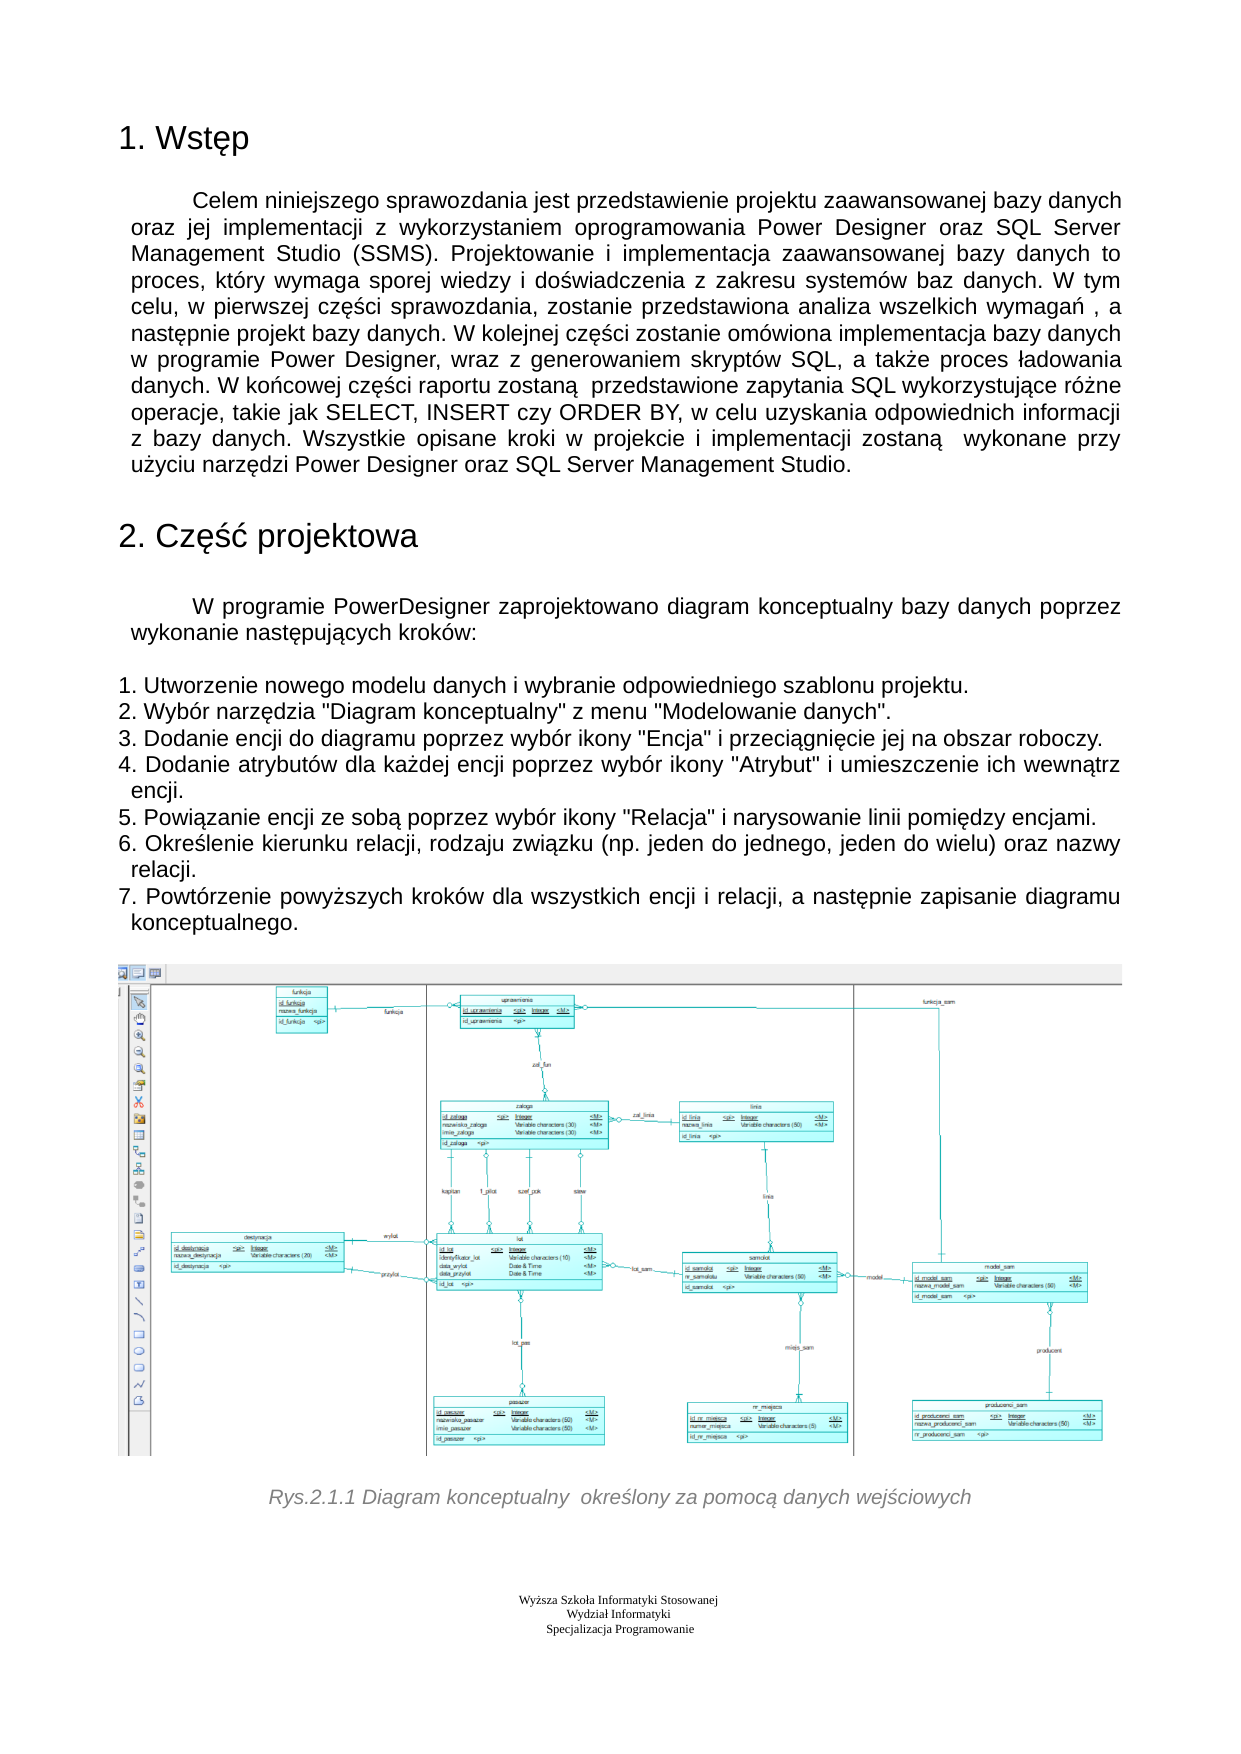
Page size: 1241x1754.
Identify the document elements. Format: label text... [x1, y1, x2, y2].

text Rys.2.1.1 Diagram konceptualny określony za pomocą danych wejściowych [118, 1485, 1122, 1509]
text 5. Powiązanie encji ze sobą poprzez wybór ikony "Relacja" i narysowanie linii pomiędzy encjami. [118, 804, 1122, 830]
text W programie PowerDesigner zaprojektowano diagram konceptualny bazy danych poprzez wykonanie następujących kroków: [118, 593, 1122, 646]
text 3. Dodanie encji do diagramu poprzez wybór ikony "Encja" i przeciągnięcie jej na obszar roboczy. [118, 725, 1122, 751]
text 2. Wybór narzędzia "Diagram konceptualny" z menu "Modelowanie danych". [118, 698, 1122, 725]
text 7. Powtórzenie powyższych kroków dla wszystkich encji i relacji, a następnie zapisanie diagramu konceptualnego. [118, 883, 1122, 936]
text Celem niniejszego sprawozdania jest przedstawienie projektu zaawansowanej bazy danych oraz jej implementacji z wykorzystaniem oprogramowania Power Designer oraz SQL Server Management Studio (SSMS). Projektowanie i implementacja zaawansowanej bazy danych to proces, który wymaga sporej wiedzy i doświadczenia z zakresu systemów baz danych. W tym celu, w pierwszej części sprawozdania, zostanie przedstawiona analiza wszelkich wymagań , a następnie projekt bazy danych. W kolejnej części zostanie omówiona implementacja bazy danych w programie Power Designer, wraz z generowaniem skryptów SQL, a także proces ładowania danych. W końcowej części raportu zostaną przedstawione zapytania SQL wykorzystujące różne operacje, takie jak SELECT, INSERT czy ORDER BY, w celu uzyskania odpowiednich informacji z bazy danych. Wszystkie opisane kroki w projekcie i implementacji zostaną wykonane przy użyciu narzędzi Power Designer oraz SQL Server Management Studio. [118, 185, 1122, 478]
text 1. Utworzenie nowego modelu danych i wybranie odpowiedniego szablonu projektu. [118, 672, 1122, 698]
text 4. Dodanie atrybutów dla każdej encji poprzez wybór ikony "Atrybut" i umieszczenie ich wewnątrz encji. [118, 751, 1122, 804]
picture [118, 964, 1123, 1456]
text 6. Określenie kierunku relacji, rodzaju związku (np. jeden do jednego, jeden do wielu) oraz nazwy relacji. [118, 830, 1122, 883]
text 1. Wstęp [118, 118, 1122, 157]
text 2. Część projektowa [118, 516, 1122, 554]
